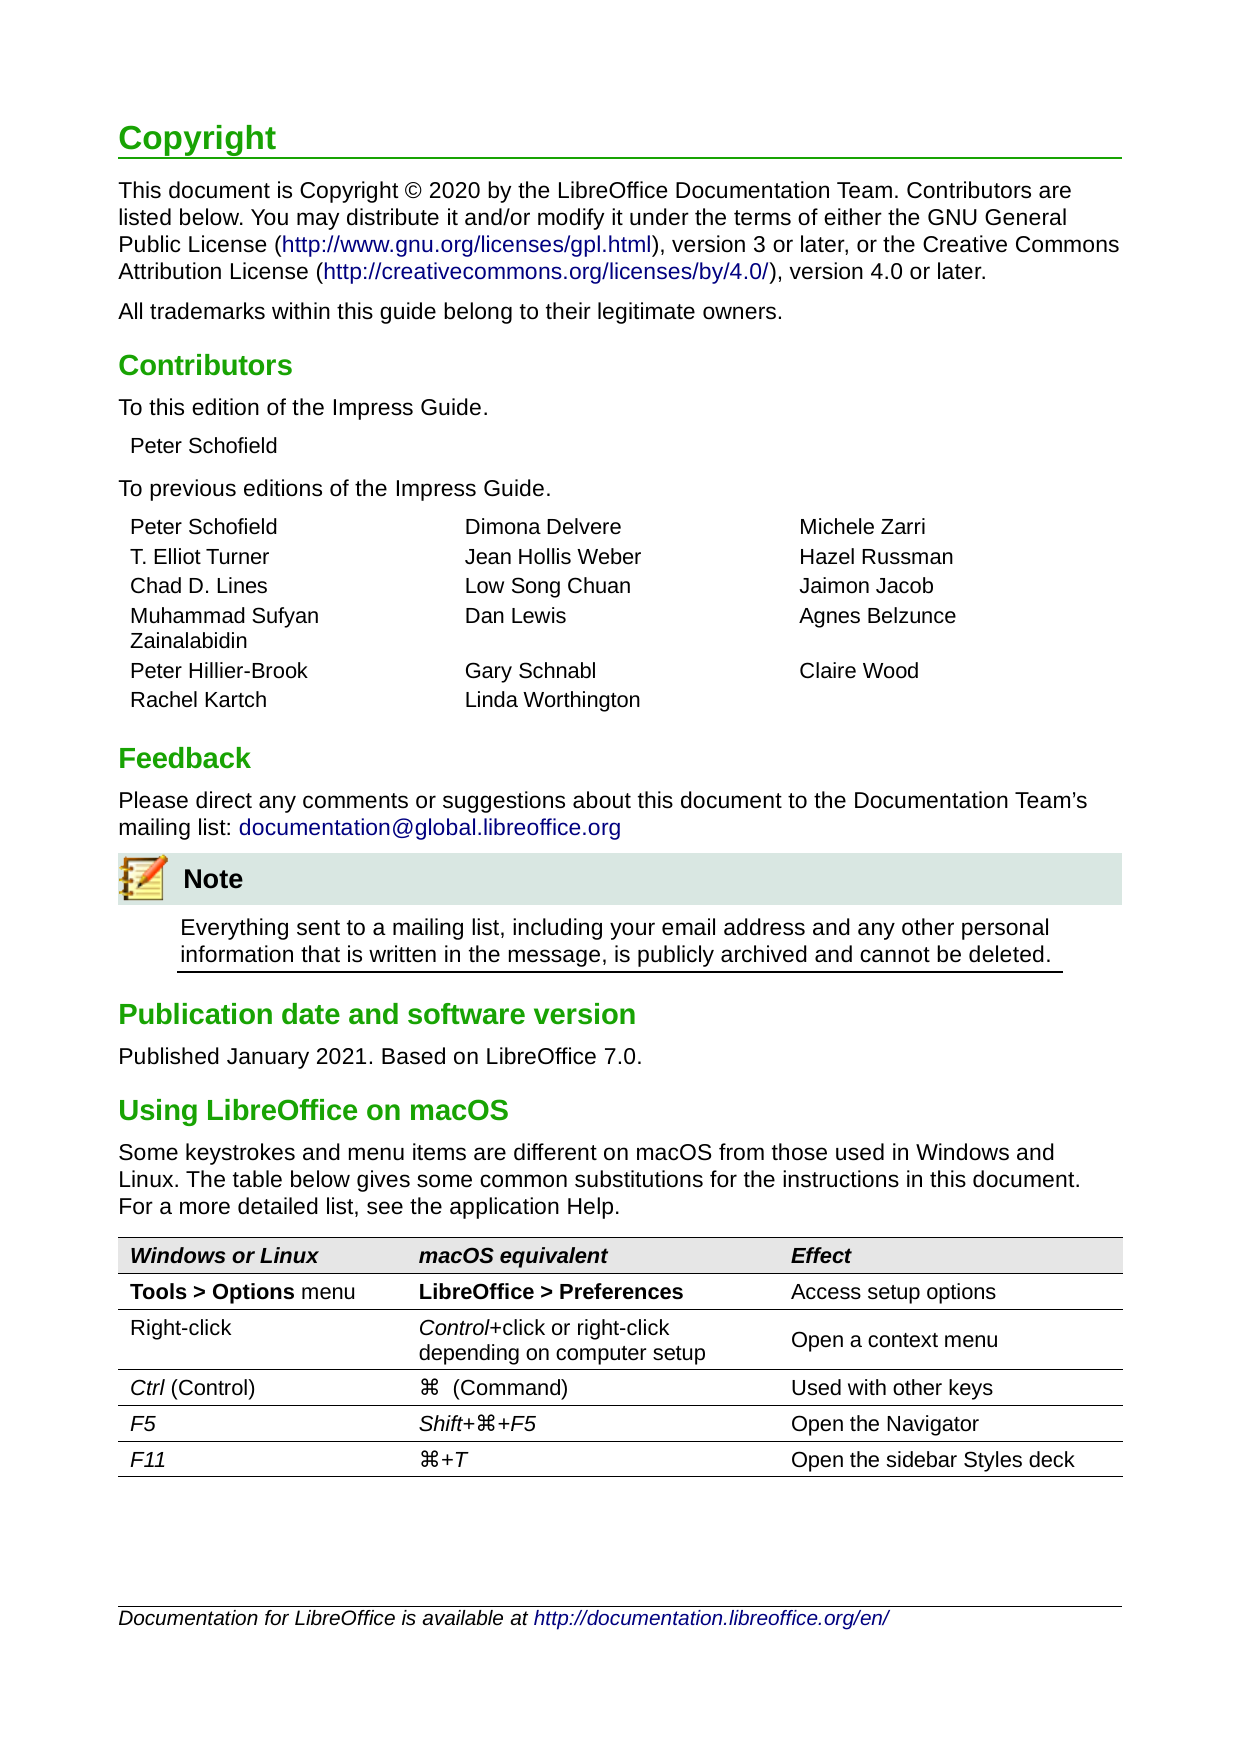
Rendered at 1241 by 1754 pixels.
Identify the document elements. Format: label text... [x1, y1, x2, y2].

table_cell Hazel Russman [788, 544, 1122, 573]
table_header Michele Zarri [788, 514, 1122, 544]
table_cell Right-click [118, 1310, 407, 1369]
subtitle Note [118, 853, 1122, 905]
table_cell LibreOffice > Preferences [407, 1274, 779, 1308]
text To this edition of the Impress Guide. [118, 393, 1122, 420]
text This document is Copyright © 2020 by the LibreOffice Documentation Team. Contributors are listed below. You may distribute it and/or modify it under the terms of either the GNU General Public License (http://www.gnu.org/licenses/gpl.html), version 3 or later, or the Creative Commons Attribution License (http://creativecommons.org/licenses/by/4.0/), version 4.0 or later. [118, 176, 1122, 285]
table_cell Shift+⌘+F5 [407, 1406, 779, 1441]
table_cell Low Song Chuan [453, 573, 787, 603]
table_cell Access setup options [779, 1274, 1123, 1308]
table_cell Control+click or right-click depending on computer setup [407, 1310, 779, 1369]
table_cell Open the Navigator [779, 1406, 1123, 1441]
table_cell T. Elliot Turner [118, 544, 453, 573]
table_header macOS equivalent [407, 1238, 779, 1273]
table_cell Open a context menu [779, 1310, 1123, 1369]
table_cell ⌘+T [407, 1442, 779, 1476]
table_cell ⌘ (Command) [407, 1370, 779, 1405]
text Everything sent to a mailing list, including your email address and any other personal information that is written in the message, is publicly archived and cannot be deleted. [177, 911, 1063, 971]
table_cell Chad D. Lines [118, 573, 453, 603]
text All trademarks within this guide belong to their legitimate owners. [118, 297, 1122, 324]
table_cell Tools > Options menu [118, 1274, 407, 1308]
table_header Peter Schofield [118, 514, 453, 544]
subtitle Publication date and software version [118, 997, 1122, 1030]
table_cell F11 [118, 1442, 407, 1476]
table_cell Rachel Kartch [118, 688, 453, 717]
text Published January 2021. Based on LibreOffice 7.0. [118, 1042, 1122, 1069]
subtitle Contributors [118, 348, 1122, 382]
table_header [458, 433, 789, 463]
table_cell Used with other keys [779, 1370, 1123, 1405]
text Please direct any comments or suggestions about this document to the Documentation Team’s mailing list: documentation@global.libreoffice.org [118, 786, 1122, 840]
table_cell Ctrl (Control) [118, 1370, 407, 1405]
table_header [789, 433, 1122, 463]
table_header Effect [779, 1238, 1123, 1273]
subtitle Copyright [118, 118, 1122, 157]
table_cell F5 [118, 1406, 407, 1441]
text To previous editions of the Impress Guide. [118, 474, 1122, 501]
subtitle Using LibreOffice on macOS [118, 1093, 1122, 1126]
table_cell Peter Hillier-Brook [118, 658, 453, 687]
table_cell Dan Lewis [453, 603, 787, 658]
table_cell Linda Worthington [453, 688, 787, 717]
text Some keystrokes and menu items are different on macOS from those used in Windows and Linux. The table below gives some common substitutions for the instructions in this document. For a more detailed list, see the application Help. [118, 1138, 1122, 1219]
subtitle Feedback [118, 741, 1122, 774]
table_cell Gary Schnabl [453, 658, 787, 687]
table_cell [788, 688, 1122, 717]
table_header Peter Schofield [118, 433, 458, 463]
table_cell Open the sidebar Styles deck [779, 1442, 1123, 1476]
table_cell Jaimon Jacob [788, 573, 1122, 603]
picture [119, 853, 170, 904]
table_header Windows or Linux [118, 1238, 407, 1273]
table_cell Claire Wood [788, 658, 1122, 687]
table_cell Muhammad Sufyan Zainalabidin [118, 603, 453, 658]
table_cell Agnes Belzunce [788, 603, 1122, 658]
table_header Dimona Delvere [453, 514, 787, 544]
table_cell Jean Hollis Weber [453, 544, 787, 573]
